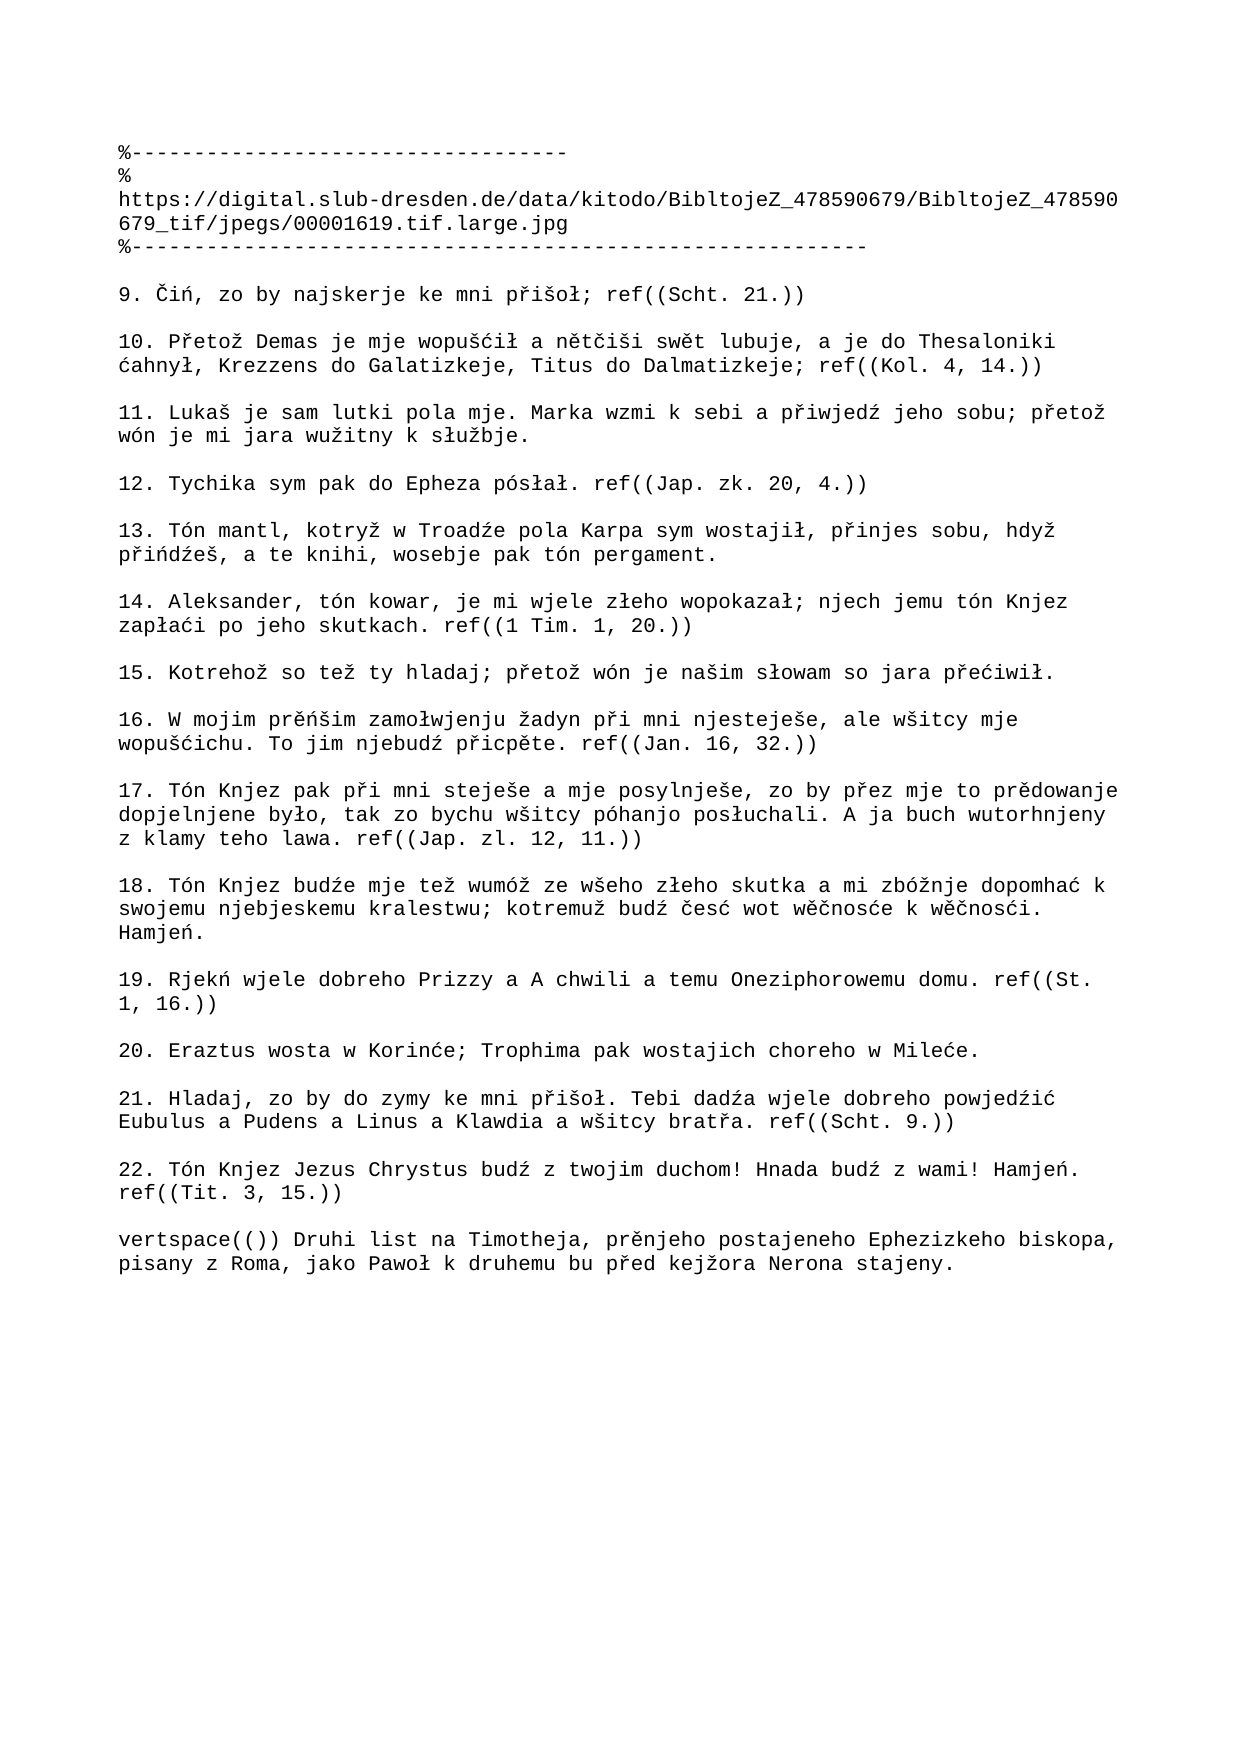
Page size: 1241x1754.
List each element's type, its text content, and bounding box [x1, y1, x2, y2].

text 11. Lukaš je sam lutki pola mje. Marka wzmi k sebi a přiwjedź jeho sobu; přetož wón je mi jara wužitny k słužbje. [118, 402, 1122, 449]
text 14. Aleksander, tón kowar, je mi wjele złeho wopokazał; njech jemu tón Knjez zapłaći po jeho skutkach. ref((1 Tim. 1, 20.)) [118, 591, 1122, 638]
text 16. W mojim prěńšim zamołwjenju žadyn při mni njesteješe, ale wšitcy mje wopušćichu. To jim njebudź přicpěte. ref((Jan. 16, 32.)) [118, 709, 1122, 757]
text vertspace(()) Druhi list na Timotheja, prěnjeho postajeneho Ephezizkeho biskopa, pisany z Roma, jako Pawoł k druhemu bu před kejžora Nerona stajeny. [118, 1229, 1122, 1277]
text %----------------------------------- [118, 142, 1122, 165]
text 17. Tón Knjez pak při mni steješe a mje posylnješe, zo by přez mje to prědowanje dopjelnjene było, tak zo bychu wšitcy póhanjo posłuchali. A ja buch wutorhnjeny z klamy teho lawa. ref((Jap. zl. 12, 11.)) [118, 780, 1122, 851]
text 13. Tón mantl, kotryž w Troadźe pola Karpa sym wostajił, přinjes sobu, hdyž přińdźeš, a te knihi, wosebje pak tón pergament. [118, 520, 1122, 567]
text 10. Přetož Demas je mje wopušćił a nětčiši swět lubuje, a je do Thesaloniki ćahnył, Krezzens do Galatizkeje, Titus do Dalmatizkeje; ref((Kol. 4, 14.)) [118, 331, 1122, 378]
text 9. Čiń, zo by najskerje ke mni přišoł; ref((Scht. 21.)) [118, 284, 1122, 307]
text 21. Hladaj, zo by do zymy ke mni přišoł. Tebi dadźa wjele dobreho powjedźić Eubulus a Pudens a Linus a Klawdia a wšitcy bratřa. ref((Scht. 9.)) [118, 1088, 1122, 1135]
text 19. Rjekń wjele dobreho Prizzy a A chwili a temu Oneziphorowemu domu. ref((St. 1, 16.)) [118, 969, 1122, 1017]
text 15. Kotrehož so tež ty hladaj; přetož wón je našim słowam so jara přećiwił. [118, 662, 1122, 686]
text 12. Tychika sym pak do Epheza pósłał. ref((Jap. zk. 20, 4.)) [118, 473, 1122, 496]
text % https://digital.slub-dresden.de/data/kitodo/BibltojeZ_478590679/BibltojeZ_478590679_tif/jpegs/00001619.tif.large.jpg [118, 165, 1122, 236]
text 20. Eraztus wosta w Korinće; Trophima pak wostajich choreho w Mileće. [118, 1040, 1122, 1064]
text 18. Tón Knjez budźe mje tež wumóž ze wšeho złeho skutka a mi zbóžnje dopomhać k swojemu njebjeskemu kralestwu; kotremuž budź česć wot wěčnosće k wěčnosći. Hamjeń. [118, 875, 1122, 946]
text 22. Tón Knjez Jezus Chrystus budź z twojim duchom! Hnada budź z wami! Hamjeń. ref((Tit. 3, 15.)) [118, 1158, 1122, 1206]
text %----------------------------------------------------------- [118, 236, 1122, 260]
